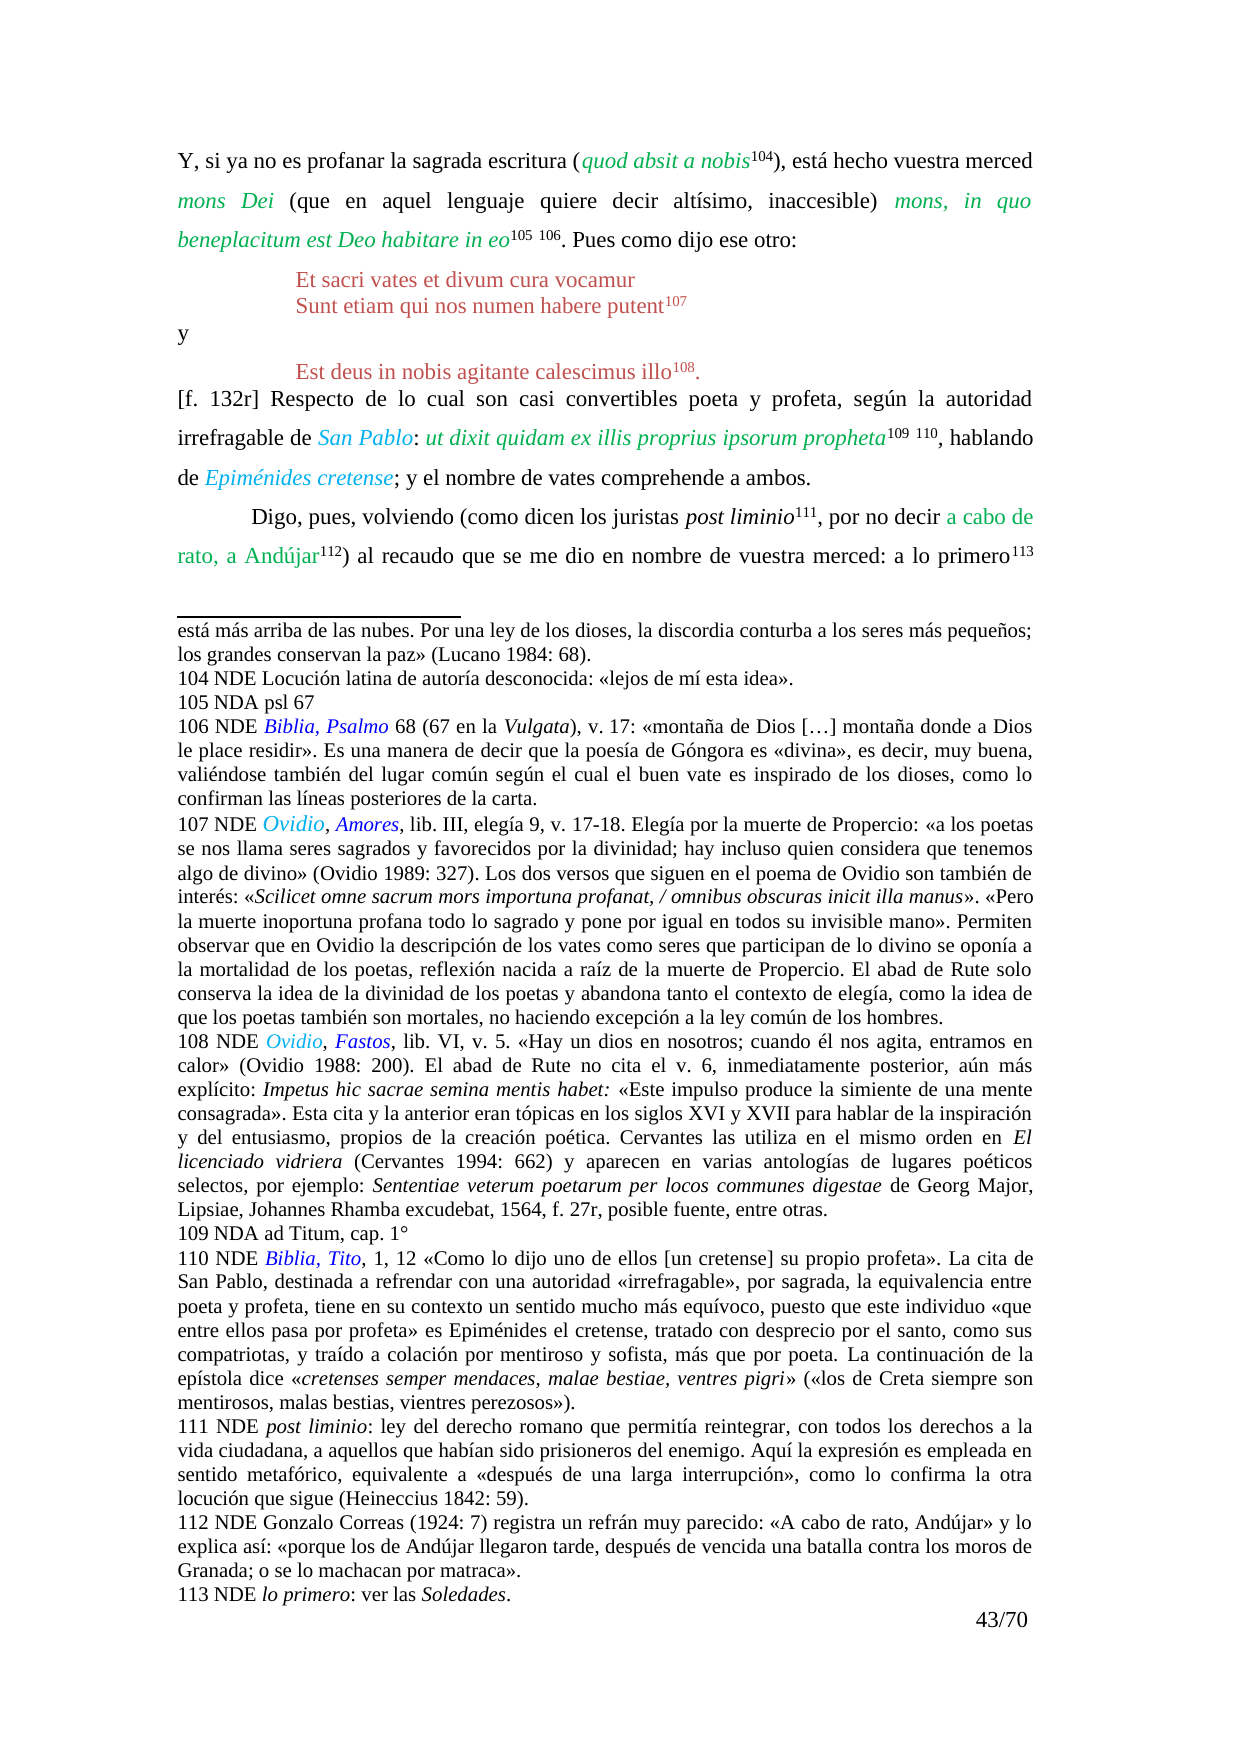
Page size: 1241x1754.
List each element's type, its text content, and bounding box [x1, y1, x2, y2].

text NDE Gonzalo Correas (1924: 7) registra un refrán muy parecido: «A cabo de rato, Andújar» y lo explica así: «porque los de Andújar llegaron tarde, después de vencida una batalla contra los moros de Granada; o se lo machacan por matraca». [177, 1510, 1034, 1582]
text NDE lo primero: ver las Soledades. [177, 1582, 1034, 1606]
text NDA psl 67 [177, 690, 1034, 714]
text NDE Ovidio, Fastos, lib. VI, v. 5. «Hay un dios en nosotros; cuando él nos agita, entramos en calor» (Ovidio 1988: 200). El abad de Rute no cita el v. 6, inmediatamente posterior, aún más explícito: Impetus hic sacrae semina mentis habet: «Este impulso produce la simiente de una mente consagrada». Esta cita y la anterior eran tópicas en los siglos XVI y XVII para hablar de la inspiración y del entusiasmo, propios de la creación poética. Cervantes las utiliza en el mismo orden en El licenciado vidriera (Cervantes 1994: 662) y aparecen en varias antologías de lugares poéticos selectos, por ejemplo: Sententiae veterum poetarum per locos communes digestae de Georg Major, Lipsiae, Johannes Rhamba excudebat, 1564, f. 27r, posible fuente, entre otras. [177, 1029, 1034, 1221]
text NDE Biblia, Tito, 1, 12 «Como lo dijo uno de ellos [un cretense] su propio profeta». La cita de San Pablo, destinada a refrendar con una autoridad «irrefragable», por sagrada, la equivalencia entre poeta y profeta, tiene en su contexto un sentido mucho más equívoco, puesto que este individuo «que entre ellos pasa por profeta» es Epiménides el cretense, tratado con desprecio por el santo, como sus compatriotas, y traído a colación por mentiroso y sofista, más que por poeta. La continuación de la epístola dice «cretenses semper mendaces, malae bestiae, ventres pigri» («los de Creta siempre son mentirosos, malas bestias, vientres perezosos»). [177, 1245, 1034, 1414]
text NDA ad Titum, cap. 1° [177, 1221, 1034, 1245]
text y [177, 319, 1034, 345]
text está más arriba de las nubes. Por una ley de los dioses, la discordia conturba a los seres más pequeños; los grandes conservan la paz» (Lucano 1984: 68). [177, 617, 1034, 666]
text NDE Ovidio, Amores, lib. III, elegía 9, v. 17-18. Elegía por la muerte de Propercio: «a los poetas se nos llama seres sagrados y favorecidos por la divinidad; hay incluso quien considera que tenemos algo de divino» (Ovidio 1989: 327). Los dos versos que siguen en el poema de Ovidio son también de interés: «Scilicet omne sacrum mors importuna profanat, / omnibus obscuras inicit illa manus». «Pero la muerte inoportuna profana todo lo sagrado y pone por igual en todos su invisible mano». Permiten observar que en Ovidio la descripción de los vates como seres que participan de lo divino se oponía a la mortalidad de los poetas, reflexión nacida a raíz de la muerte de Propercio. El abad de Rute solo conserva la idea de la divinidad de los poetas y abandona tanto el contexto de elegía, como la idea de que los poetas también son mortales, no haciendo excepción a la ley común de los hombres. [177, 810, 1034, 1029]
text Digo, pues, volviendo (como dicen los juristas post liminio, por no decir a cabo de rato, a Andújar) al recaudo que se me dio en nombre de vuestra merced: a lo primero obedecí con muy buen gusto, pero no a lo segundo, porque tengo, y no sin fundamento, por tan sospechosas y mal acreditadas para con vuestra merced mis advertencias como mi silencio. De éste hice prueba en la Canción al Larache, donde se juzgó por culpable en mí lo que otros advirtieron del «si, no» demasiadamente frecuentado. De aquéllas en lo que, por mandado de vuestra merced, advertí acerca del Polifemo, en que, diciendo (Dios me es testigo) sinceramente mi sentimiento, con notar lo que pudiera a mi parecer (por ventura mal fundado) reformarse, vuestra merced, por algunas razones que debe tener, dimisso ablegatoque consilio siguió su dictamen: [177, 503, 1034, 569]
text NDE Locución latina de autoría desconocida: «lejos de mí esta idea». [177, 666, 1034, 690]
text Sunt etiam qui nos numen habere putent [295, 292, 1034, 319]
text Et sacri vates et divum cura vocamur [295, 266, 1034, 292]
text Est deus in nobis agitante calescimus illo. [295, 358, 1034, 384]
text [f. 132r] Respecto de lo cual son casi convertibles poeta y profeta, según la autoridad irrefragable de San Pablo: ut dixit quidam ex illis proprius ipsorum propheta , hablando de Epiménides cretense; y el nombre de vates comprehende a ambos. [177, 384, 1034, 490]
text Y, si ya no es profanar la sagrada escritura (quod absit a nobis), está hecho vuestra merced mons Dei (que en aquel lenguaje quiere decir altísimo, inaccesible) mons, in quo beneplacitum est Deo habitare in eo . Pues como dijo ese otro: [177, 148, 1034, 253]
text NDE post liminio: ley del derecho romano que permitía reintegrar, con todos los derechos a la vida ciudadana, a aquellos que habían sido prisioneros del enemigo. Aquí la expresión es empleada en sentido metafórico, equivalente a «después de una larga interrupción», como lo confirma la otra locución que sigue (Heineccius 1842: 59). [177, 1414, 1034, 1510]
text NDE Biblia, Psalmo 68 (67 en la Vulgata), v. 17: «montaña de Dios […] montaña donde a Dios le place residir». Es una manera de decir que la poesía de Góngora es «divina», es decir, muy buena, valiéndose también del lugar común según el cual el buen vate es inspirado de los dioses, como lo confirman las líneas posteriores de la carta. [177, 714, 1034, 810]
